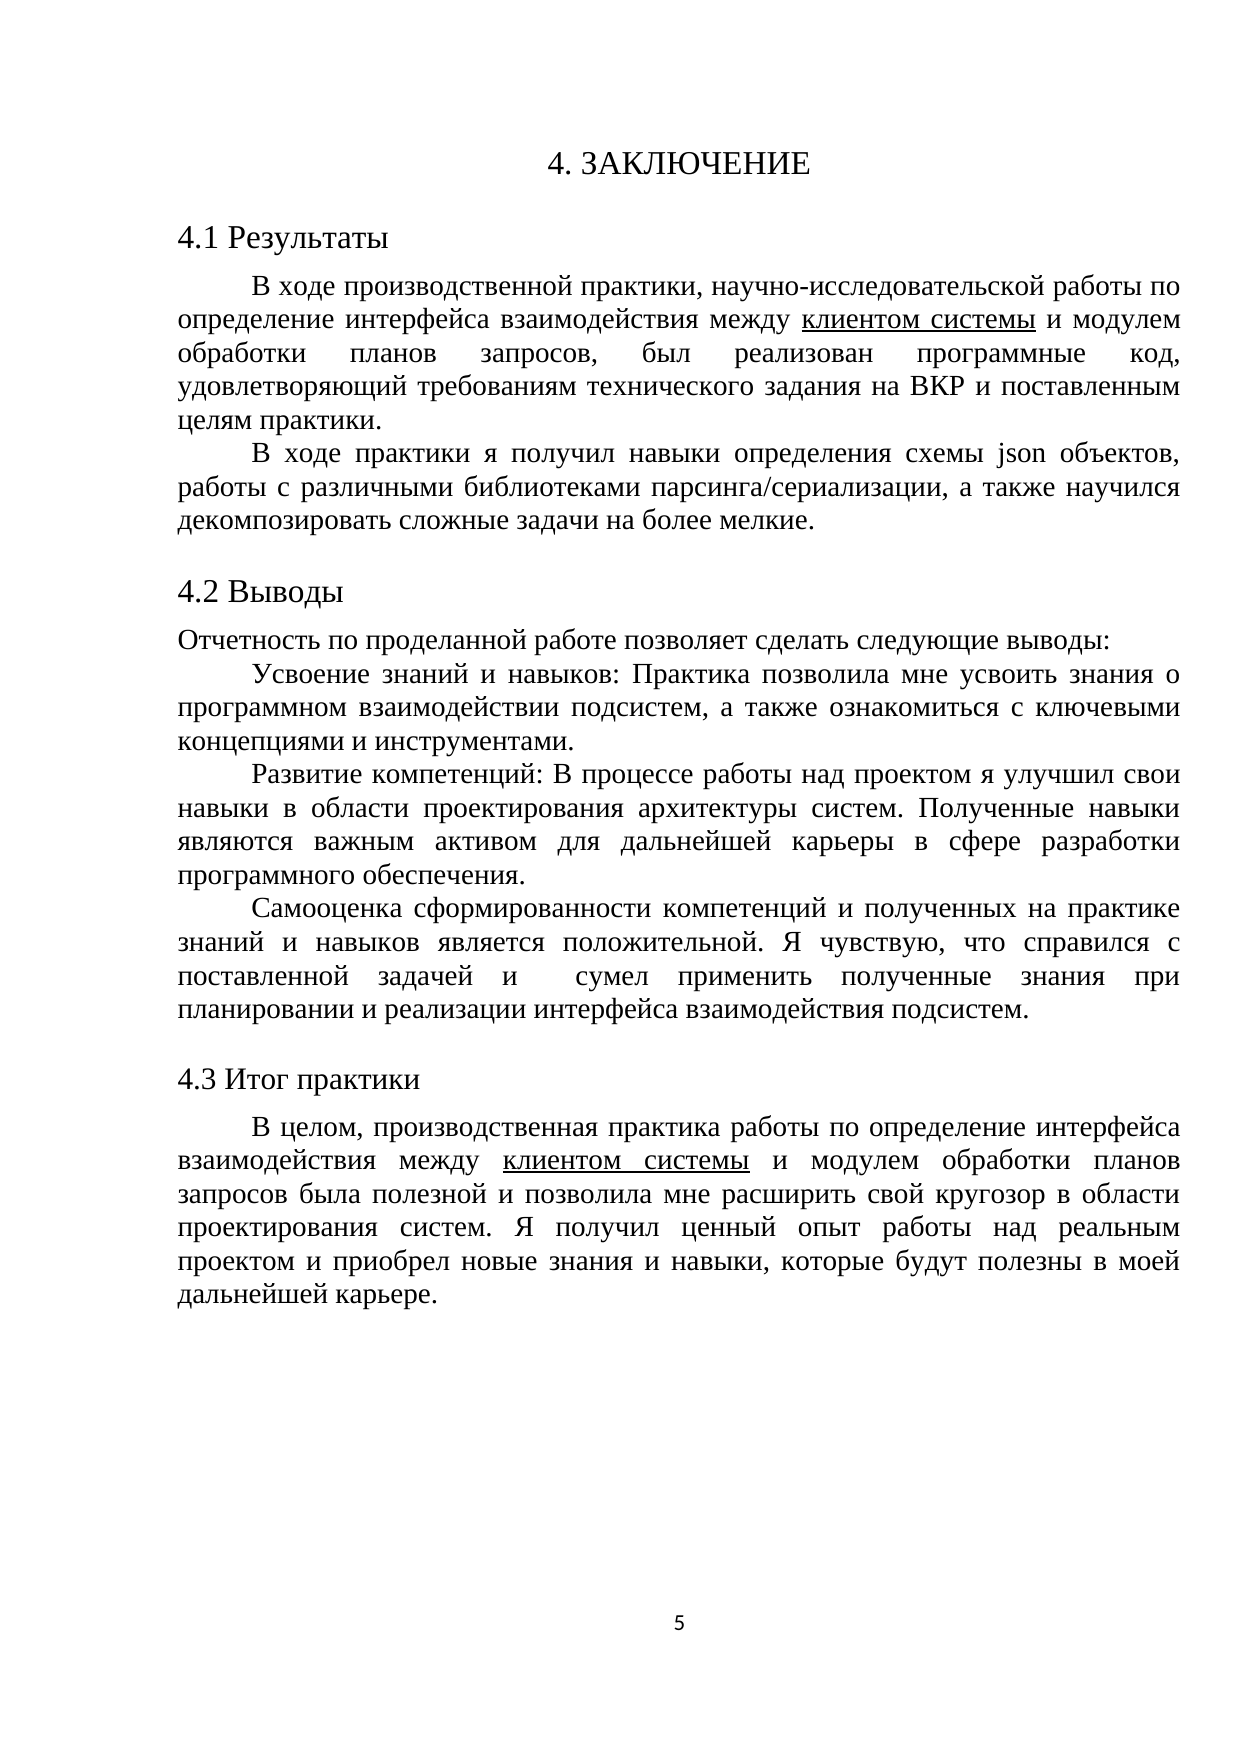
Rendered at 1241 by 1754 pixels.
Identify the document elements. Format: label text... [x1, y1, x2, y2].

text В целом, производственная практика работы по определение интерфейса взаимодействия между клиентом системы и модулем обработки планов запросов была полезной и позволила мне расширить свой кругозор в области проектирования систем. Я получил ценный опыт работы над реальным проектом и приобрел новые знания и навыки, которые будут полезны в моей дальнейшей карьере. [177, 1109, 1181, 1310]
subtitle 4.3 Итог практики [177, 1060, 1181, 1096]
text Развитие компетенций: В процессе работы над проектом я улучшил свои навыки в области проектирования архитектуры систем. Полученные навыки являются важным активом для дальнейшей карьеры в сфере разработки программного обеспечения. [177, 756, 1181, 891]
text Усвоение знаний и навыков: Практика позволила мне усвоить знания о программном взаимодействии подсистем, а также ознакомиться с ключевыми концепциями и инструментами. [177, 656, 1181, 756]
text В ходе производственной практики, научно-исследовательской работы по определение интерфейса взаимодействия между клиентом системы и модулем обработки планов запросов, был реализован программные код, удовлетворяющий требованиям технического задания на ВКР и поставленным целям практики. [177, 268, 1181, 435]
subtitle 4. ЗАКЛЮЧЕНИЕ [177, 143, 1181, 181]
text Самооценка сформированности компетенций и полученных на практике знаний и навыков является положительной. Я чувствую, что справился с поставленной задачей и сумел применить полученные знания при планировании и реализации интерфейса взаимодействия подсистем. [177, 891, 1181, 1025]
subtitle 4.1 Результаты [177, 217, 1181, 255]
subtitle 4.2 Выводы [177, 571, 1181, 610]
text Отчетность по проделанной работе позволяет сделать следующие выводы: [177, 622, 1181, 656]
text В ходе практики я получил навыки определения схемы json объектов, работы с различными библиотеками парсинга/сериализации, а также научился декомпозировать сложные задачи на более мелкие. [177, 435, 1181, 536]
